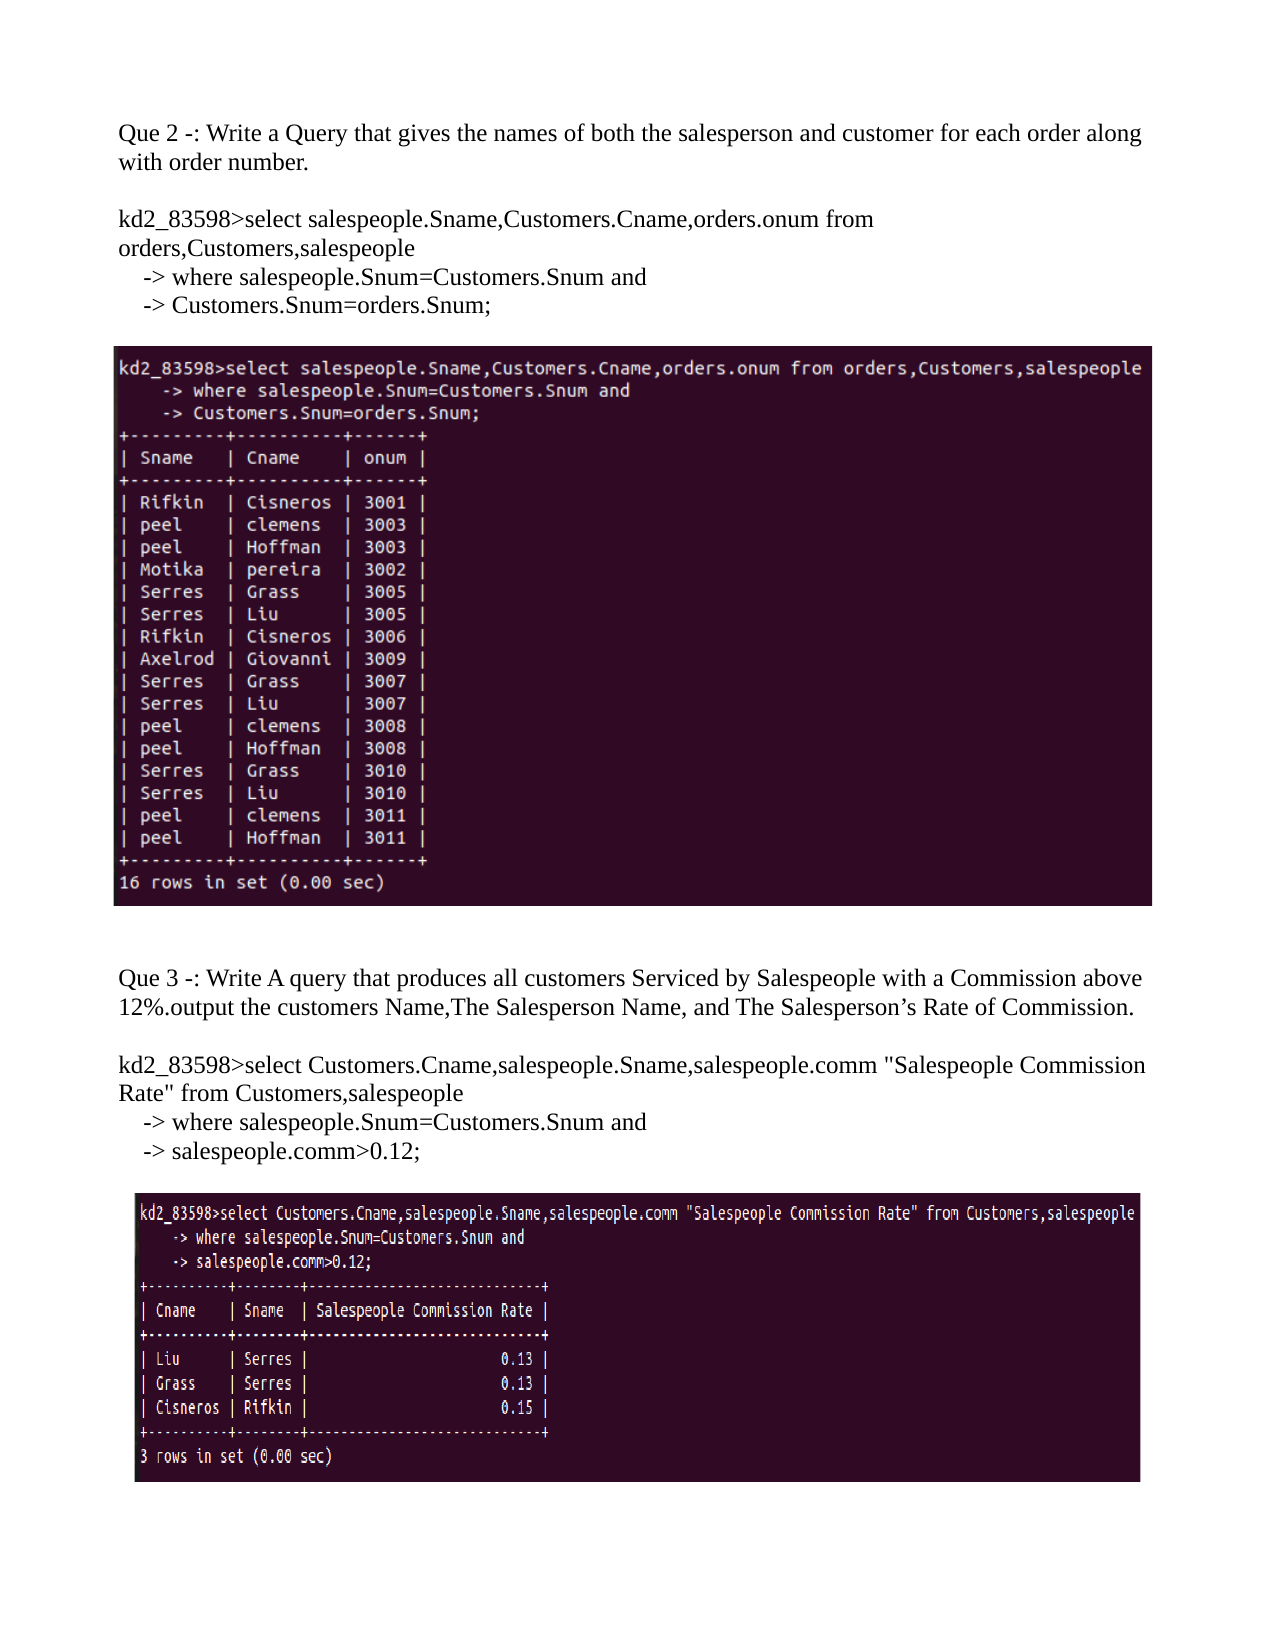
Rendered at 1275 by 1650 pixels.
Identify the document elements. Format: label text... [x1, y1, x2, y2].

text -> Customers.Snum=orders.Snum; [118, 291, 1157, 319]
picture [134, 1193, 1141, 1482]
text Que 3 -: Write A query that produces all customers Serviced by Salespeople with a Commission above 12%.output the customers Name,The Salesperson Name, and The Salesperson’s Rate of Commission. [118, 963, 1157, 1021]
text Que 2 -: Write a Query that gives the names of both the salesperson and customer for each order along with order number. [118, 118, 1157, 176]
text -> where salespeople.Snum=Customers.Snum and [118, 262, 1157, 291]
picture [113, 346, 1153, 906]
text -> salespeople.comm>0.12; [118, 1136, 1157, 1165]
text kd2_83598>select Customers.Cname,salespeople.Sname,salespeople.comm "Salespeople Commission Rate" from Customers,salespeople [118, 1050, 1157, 1107]
text -> where salespeople.Snum=Customers.Snum and [118, 1107, 1157, 1136]
text kd2_83598>select salespeople.Sname,Customers.Cname,orders.onum from orders,Customers,salespeople [118, 204, 1157, 262]
